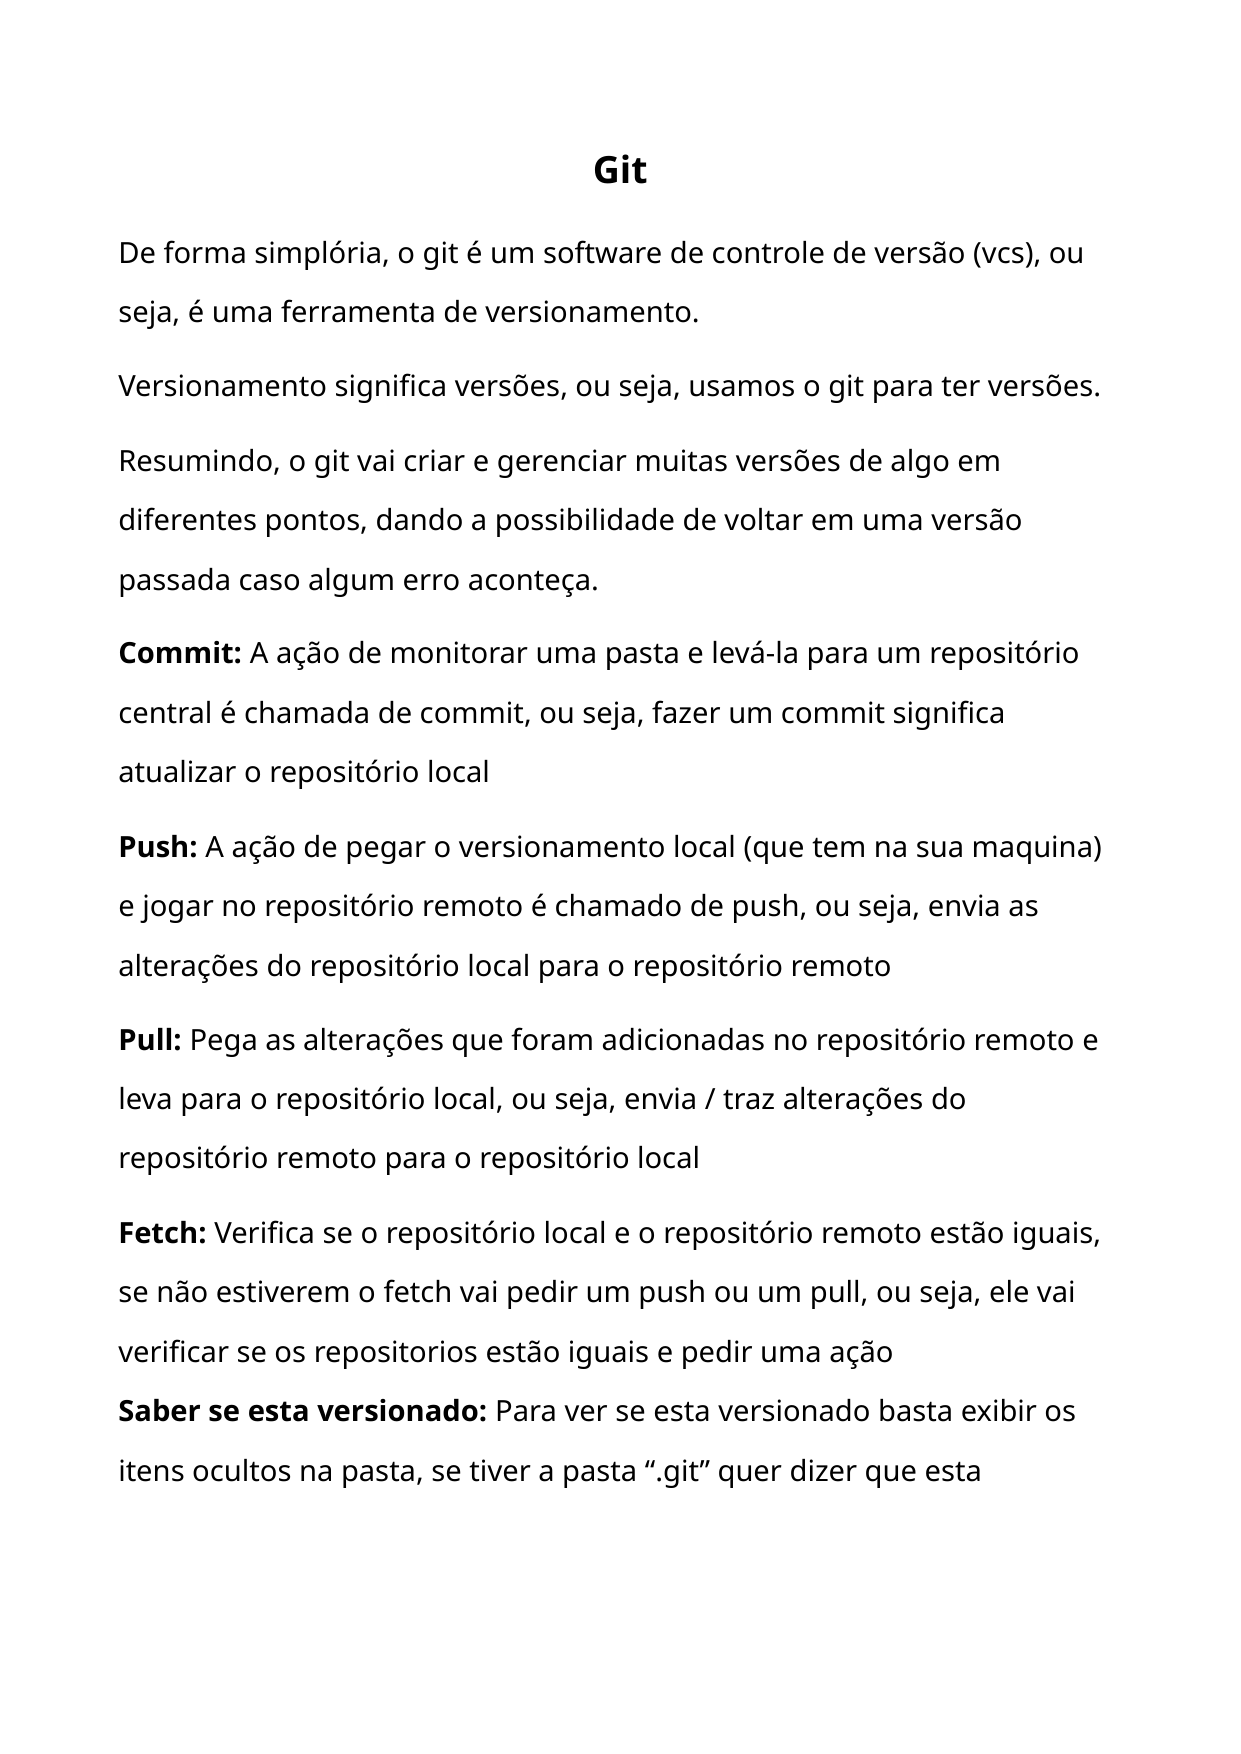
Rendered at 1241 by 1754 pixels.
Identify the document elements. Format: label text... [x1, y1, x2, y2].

text Commit: A ação de monitorar uma pasta e levá-la para um repositório central é chamada de commit, ou seja, fazer um commit significa atualizar o repositório local [118, 633, 1122, 791]
text Pull: Pega as alterações que foram adicionadas no repositório remoto e leva para o repositório local, ou seja, envia / traz alterações do repositório remoto para o repositório local [118, 1019, 1122, 1177]
text Versionamento significa versões, ou seja, usamos o git para ter versões. [118, 366, 1122, 405]
subtitle Git [118, 143, 1122, 194]
text Saber se esta versionado: Para ver se esta versionado basta exibir os itens ocultos na pasta, se tiver a pasta “.git” quer dizer que esta [118, 1390, 1122, 1489]
text Fetch: Verifica se o repositório local e o repositório remoto estão iguais, se não estiverem o fetch vai pedir um push ou um pull, ou seja, ele vai verificar se os repositorios estão iguais e pedir uma ação [118, 1212, 1122, 1371]
text Push: A ação de pegar o versionamento local (que tem na sua maquina) e jogar no repositório remoto é chamado de push, ou seja, envia as alterações do repositório local para o repositório remoto [118, 826, 1122, 984]
text De forma simplória, o git é um software de controle de versão (vcs), ou seja, é uma ferramenta de versionamento. [118, 232, 1122, 331]
text Resumindo, o git vai criar e gerenciar muitas versões de algo em diferentes pontos, dando a possibilidade de voltar em uma versão passada caso algum erro aconteça. [118, 440, 1122, 598]
